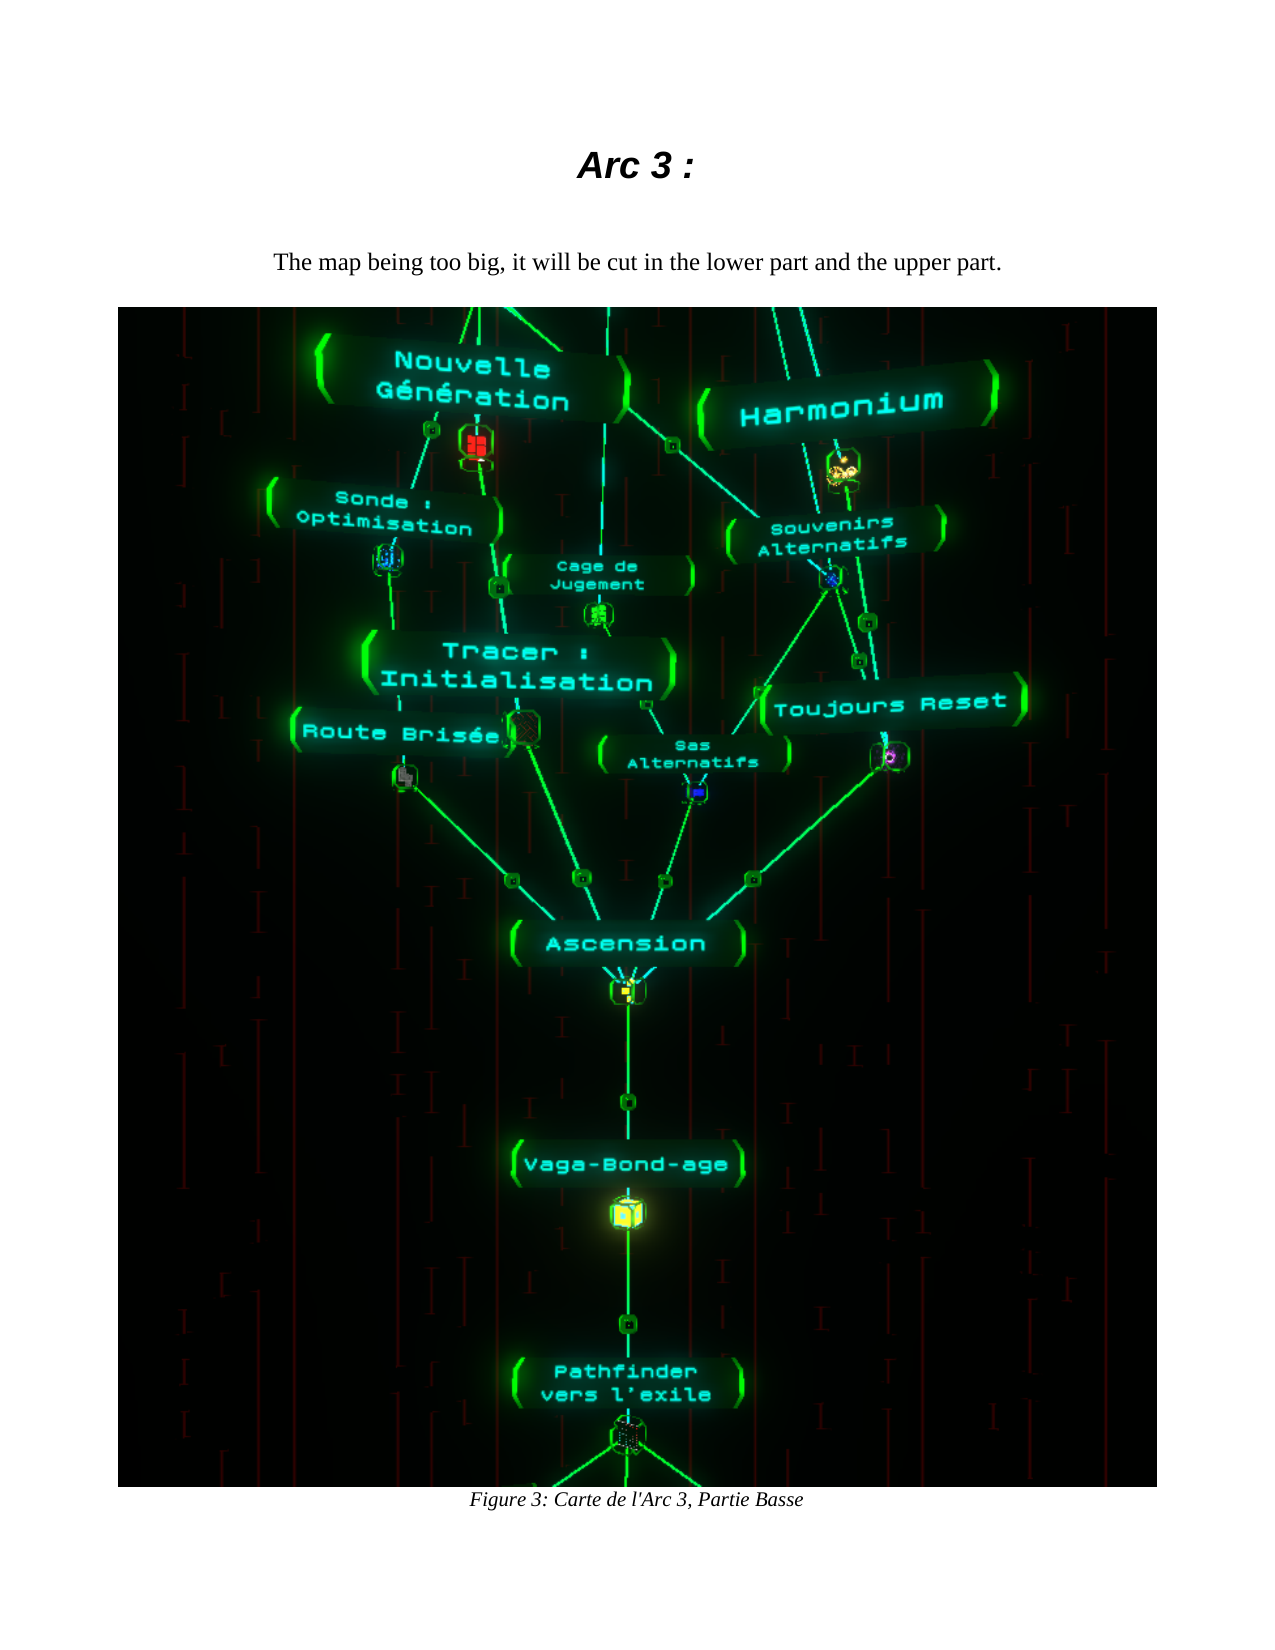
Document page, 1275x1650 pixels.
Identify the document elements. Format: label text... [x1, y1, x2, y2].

text Figure 3: Carte de l'Arc 3, Partie Basse [118, 1487, 1157, 1511]
subtitle Arc 3 : [118, 143, 1157, 187]
text The map being too big, it will be cut in the lower part and the upper part. [118, 247, 1157, 276]
picture [118, 307, 1157, 1487]
